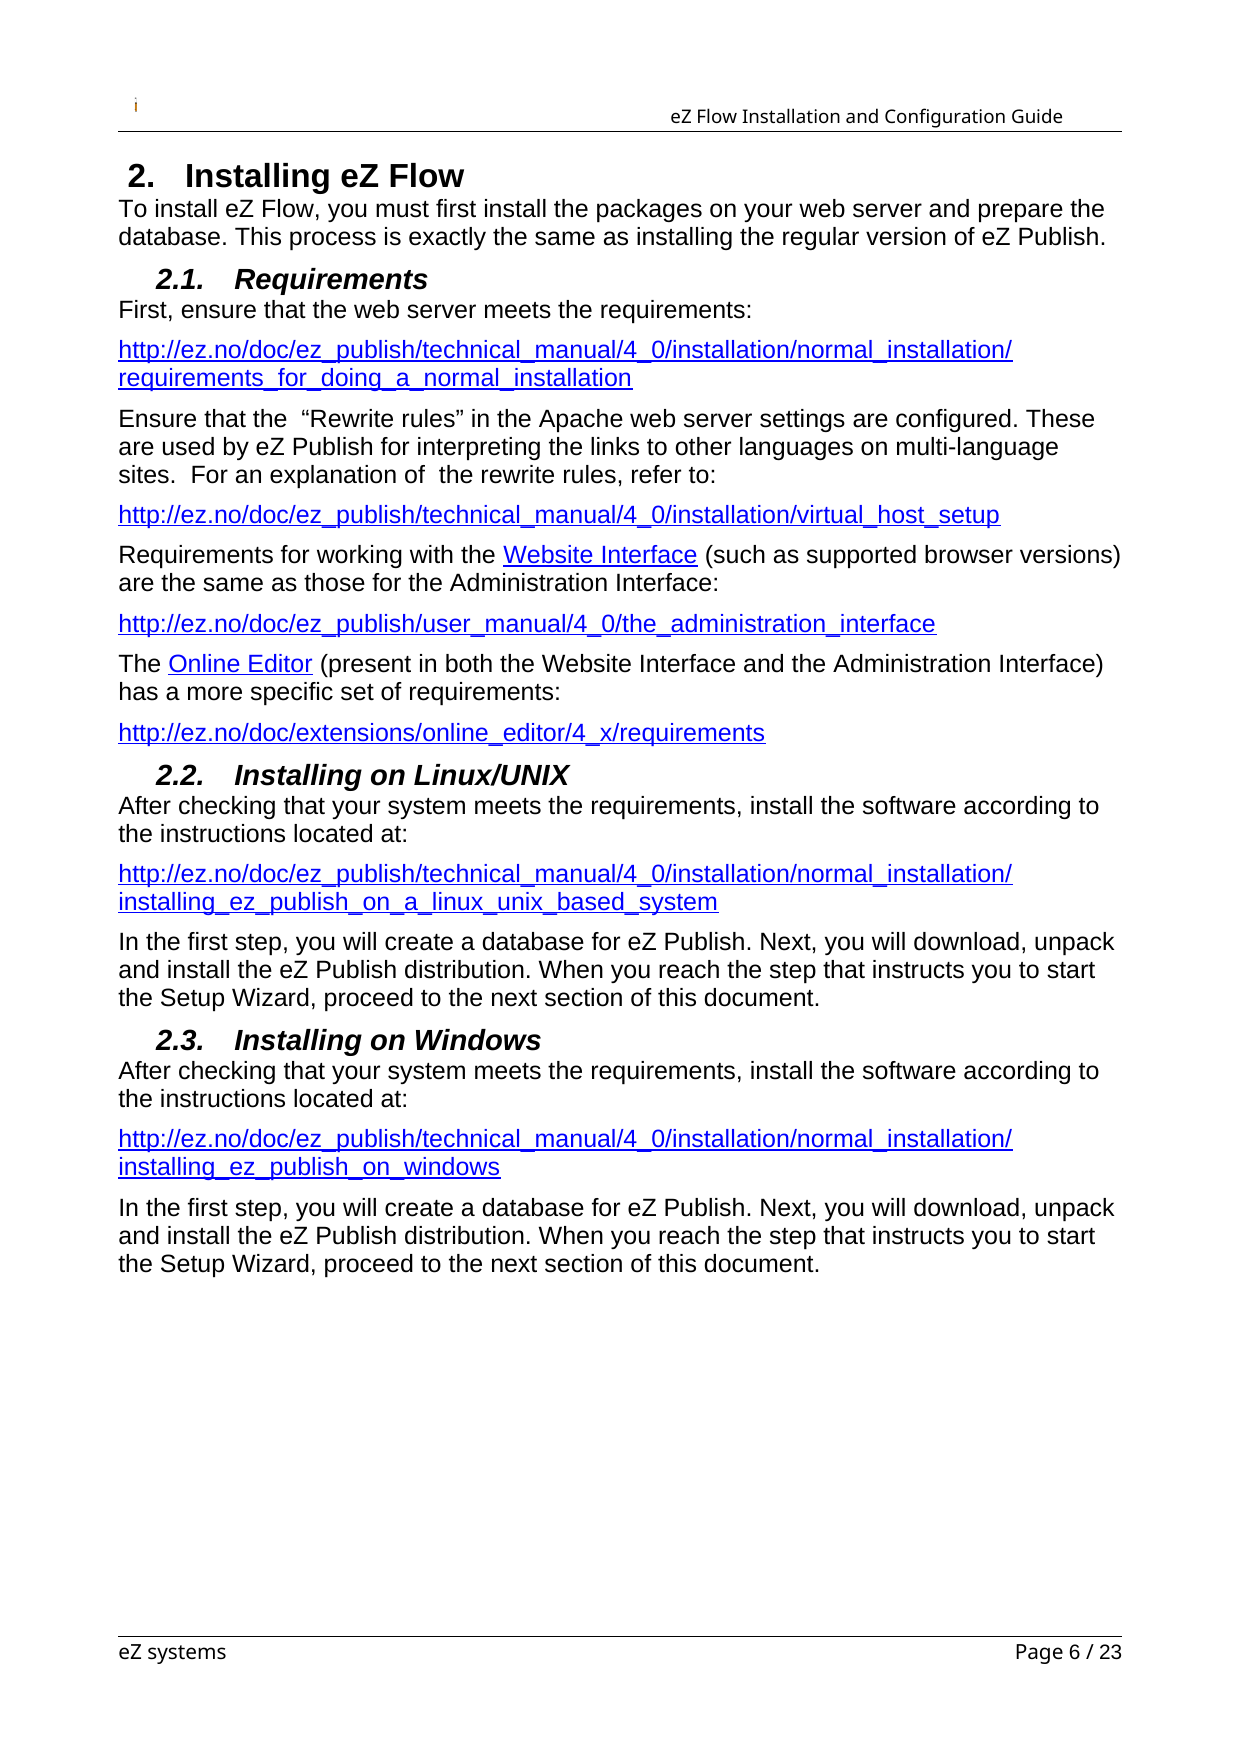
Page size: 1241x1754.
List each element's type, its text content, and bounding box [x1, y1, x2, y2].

text The Online Editor (present in both the Website Interface and the Administration Interface) has a more specific set of requirements: [118, 650, 1122, 706]
text http://ez.no/doc/ez_publish/technical_manual/4_0/installation/normal_installation/installing_ez_publish_on_windows [118, 1125, 1122, 1181]
text First, ensure that the web server meets the requirements: [118, 296, 1122, 324]
subtitle Installing on Windows [148, 1024, 1122, 1057]
text In the first step, you will create a database for eZ Publish. Next, you will download, unpack and install the eZ Publish distribution. When you reach the step that instructs you to start the Setup Wizard, proceed to the next section of this document. [118, 928, 1122, 1012]
text Ensure that the “Rewrite rules” in the Apache web server settings are configured. These are used by eZ Publish for interpreting the links to other languages on multi-language sites. For an explanation of the rewrite rules, refer to: [118, 405, 1122, 488]
text Requirements for working with the Website Interface (such as supported browser versions) are the same as those for the Administration Interface: [118, 541, 1122, 597]
text http://ez.no/doc/ez_publish/technical_manual/4_0/installation/normal_installation/requirements_for_doing_a_normal_installation [118, 336, 1122, 392]
text After checking that your system meets the requirements, install the software according to the instructions located at: [118, 1057, 1122, 1113]
text http://ez.no/doc/extensions/online_editor/4_x/requirements [118, 718, 1122, 746]
text In the first step, you will create a database for eZ Publish. Next, you will download, unpack and install the eZ Publish distribution. When you reach the step that instructs you to start the Setup Wizard, proceed to the next section of this document. [118, 1194, 1122, 1277]
subtitle Installing eZ Flow [118, 158, 1122, 195]
text http://ez.no/doc/ez_publish/user_manual/4_0/the_administration_interface [118, 610, 1122, 638]
text http://ez.no/doc/ez_publish/technical_manual/4_0/installation/normal_installation/installing_ez_publish_on_a_linux_unix_based_system [118, 860, 1122, 916]
text After checking that your system meets the requirements, install the software according to the instructions located at: [118, 791, 1122, 847]
subtitle Requirements [148, 263, 1122, 296]
subtitle Installing on Linux/UNIX [148, 759, 1122, 791]
text http://ez.no/doc/ez_publish/technical_manual/4_0/installation/virtual_host_setup [118, 501, 1122, 529]
text To install eZ Flow, you must first install the packages on your web server and prepare the database. This process is exactly the same as installing the regular version of eZ Publish. [118, 195, 1122, 251]
